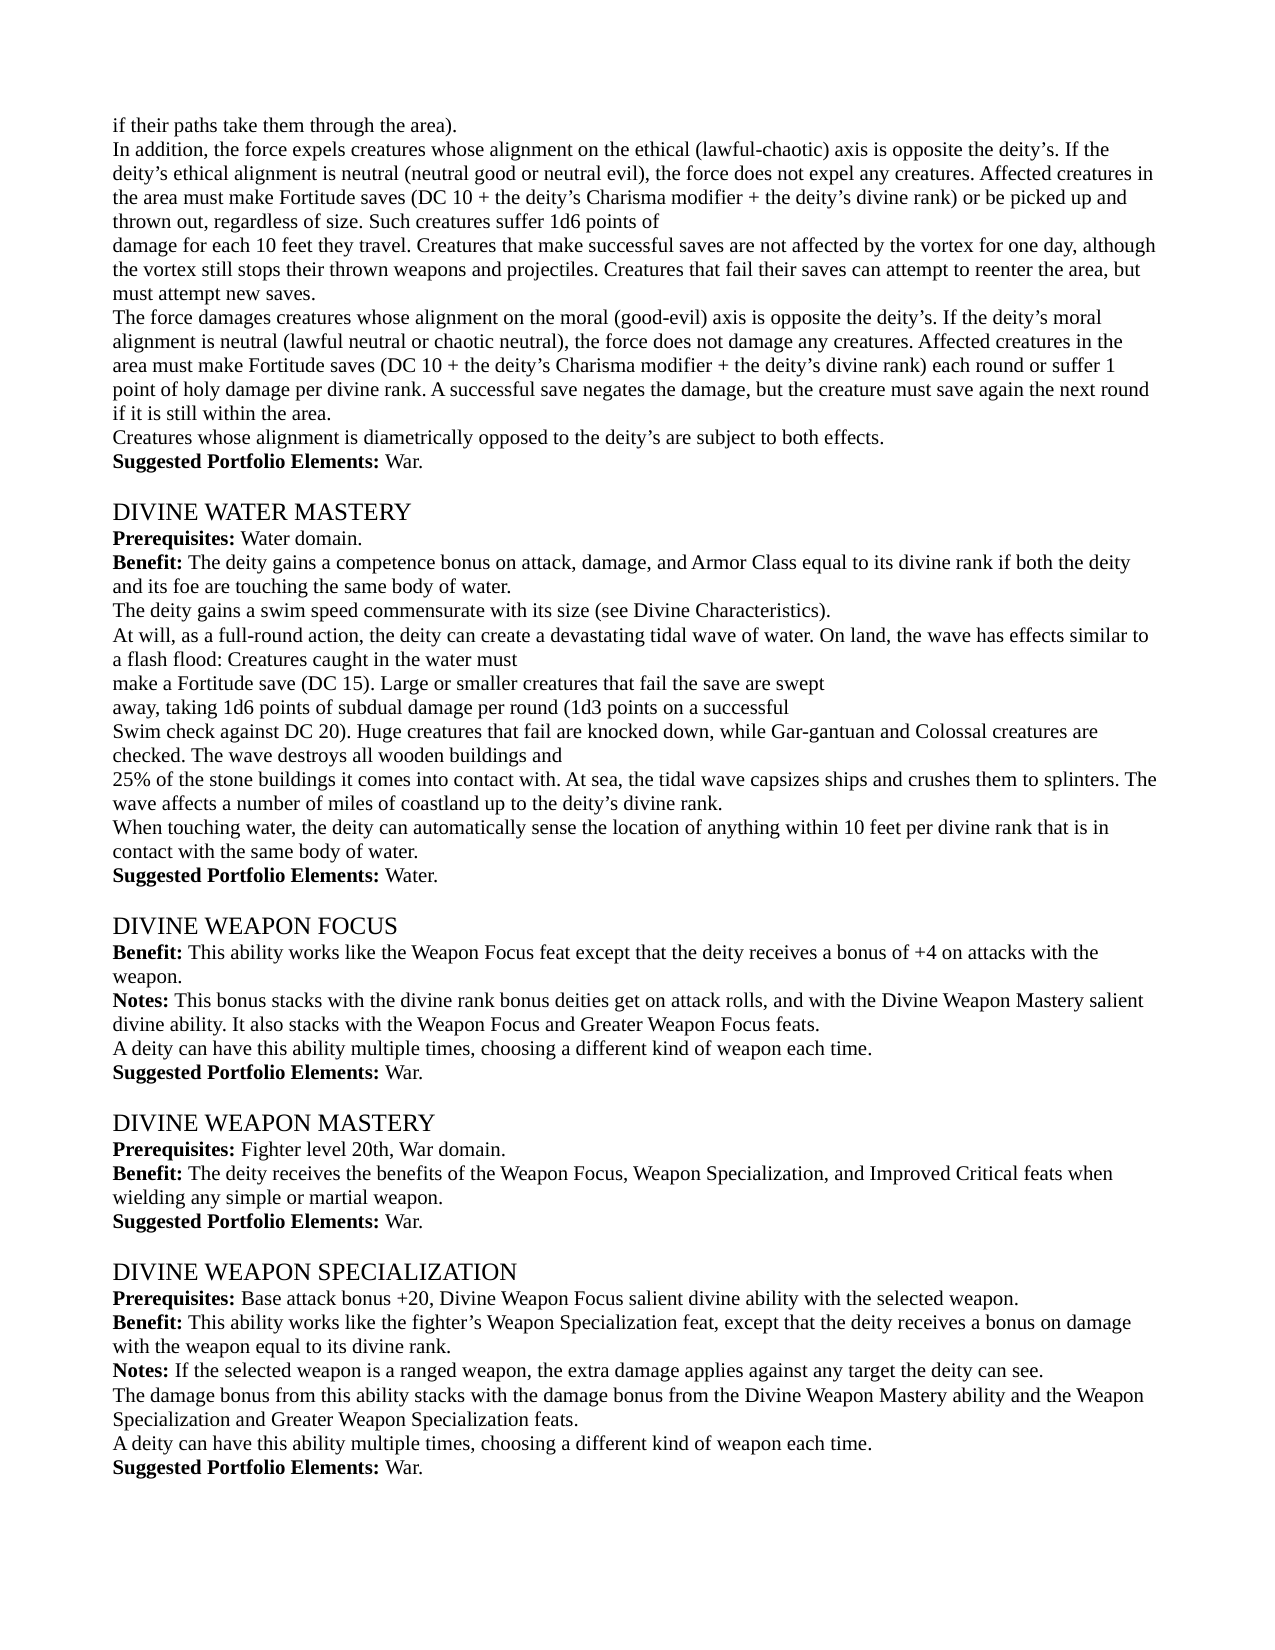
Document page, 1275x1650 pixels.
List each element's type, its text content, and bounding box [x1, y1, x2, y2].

text Swim check against DC 20). Huge creatures that fail are knocked down, while Gar-gantuan and Colossal creatures are checked. The wave destroys all wooden buildings and [112, 719, 1162, 767]
text Benefit: This ability works like the fighter’s Weapon Specialization feat, except that the deity receives a bonus on damage with the weapon equal to its divine rank. [112, 1310, 1162, 1358]
subtitle Divine Weapon Specialization [112, 1257, 1162, 1286]
text Suggested Portfolio Elements: Water. [112, 863, 1162, 887]
subtitle Divine Weapon Focus [112, 911, 1162, 940]
text Notes: If the selected weapon is a ranged weapon, the extra damage applies against any target the deity can see. [112, 1358, 1162, 1382]
text 25% of the stone buildings it comes into contact with. At sea, the tidal wave capsizes ships and crushes them to splinters. The wave affects a number of miles of coastland up to the deity’s divine rank. [112, 767, 1162, 815]
text In addition, the force expels creatures whose alignment on the ethical (lawful-chaotic) axis is opposite the deity’s. If the deity’s ethical alignment is neutral (neutral good or neutral evil), the force does not expel any creatures. Affected creatures in the area must make Fortitude saves (DC 10 + the deity’s Charisma modifier + the deity’s divine rank) or be picked up and thrown out, regardless of size. Such creatures suffer 1d6 points of [112, 137, 1162, 233]
text Suggested Portfolio Elements: War. [112, 1060, 1162, 1084]
text At will, as a full-round action, the deity can create a devastating tidal wave of water. On land, the wave has effects similar to a flash flood: Creatures caught in the water must [112, 622, 1162, 671]
text Benefit: The deity gains a competence bonus on attack, damage, and Armor Class equal to its divine rank if both the deity and its foe are touching the same body of water. [112, 550, 1162, 598]
subtitle Divine Weapon Mastery [112, 1108, 1162, 1137]
text A deity can have this ability multiple times, choosing a different kind of weapon each time. [112, 1431, 1162, 1455]
text if their paths take them through the area). [112, 112, 1162, 137]
text When touching water, the deity can automatically sense the location of anything within 10 feet per divine rank that is in contact with the same body of water. [112, 815, 1162, 863]
text Suggested Portfolio Elements: War. [112, 1455, 1162, 1479]
text Suggested Portfolio Elements: War. [112, 449, 1162, 473]
text Prerequisites: Fighter level 20th, War domain. [112, 1137, 1162, 1161]
text Prerequisites: Water domain. [112, 526, 1162, 550]
text away, taking 1d6 points of subdual damage per round (1d3 points on a successful [112, 695, 1162, 719]
subtitle Divine Water Mastery [112, 497, 1162, 526]
text damage for each 10 feet they travel. Creatures that make successful saves are not affected by the vortex for one day, although the vortex still stops their thrown weapons and projectiles. Creatures that fail their saves can attempt to reenter the area, but must attempt new saves. [112, 233, 1162, 305]
text Prerequisites: Base attack bonus +20, Divine Weapon Focus salient divine ability with the selected weapon. [112, 1286, 1162, 1310]
text Notes: This bonus stacks with the divine rank bonus deities get on attack rolls, and with the Divine Weapon Mastery salient divine ability. It also stacks with the Weapon Focus and Greater Weapon Focus feats. [112, 988, 1162, 1036]
text Suggested Portfolio Elements: War. [112, 1209, 1162, 1233]
text A deity can have this ability multiple times, choosing a different kind of weapon each time. [112, 1036, 1162, 1060]
text The damage bonus from this ability stacks with the damage bonus from the Divine Weapon Mastery ability and the Weapon Specialization and Greater Weapon Specialization feats. [112, 1382, 1162, 1431]
text Benefit: This ability works like the Weapon Focus feat except that the deity receives a bonus of +4 on attacks with the weapon. [112, 940, 1162, 988]
text The force damages creatures whose alignment on the moral (good-evil) axis is opposite the deity’s. If the deity’s moral alignment is neutral (lawful neutral or chaotic neutral), the force does not damage any creatures. Affected creatures in the area must make Fortitude saves (DC 10 + the deity’s Charisma modifier + the deity’s divine rank) each round or suffer 1 point of holy damage per divine rank. A successful save negates the damage, but the creature must save again the next round if it is still within the area. [112, 305, 1162, 425]
text Benefit: The deity receives the benefits of the Weapon Focus, Weapon Specialization, and Improved Critical feats when wielding any simple or martial weapon. [112, 1161, 1162, 1209]
text Creatures whose alignment is diametrically opposed to the deity’s are subject to both effects. [112, 425, 1162, 449]
text The deity gains a swim speed commensurate with its size (see Divine Characteristics). [112, 598, 1162, 622]
text make a Fortitude save (DC 15). Large or smaller creatures that fail the save are swept [112, 671, 1162, 695]
